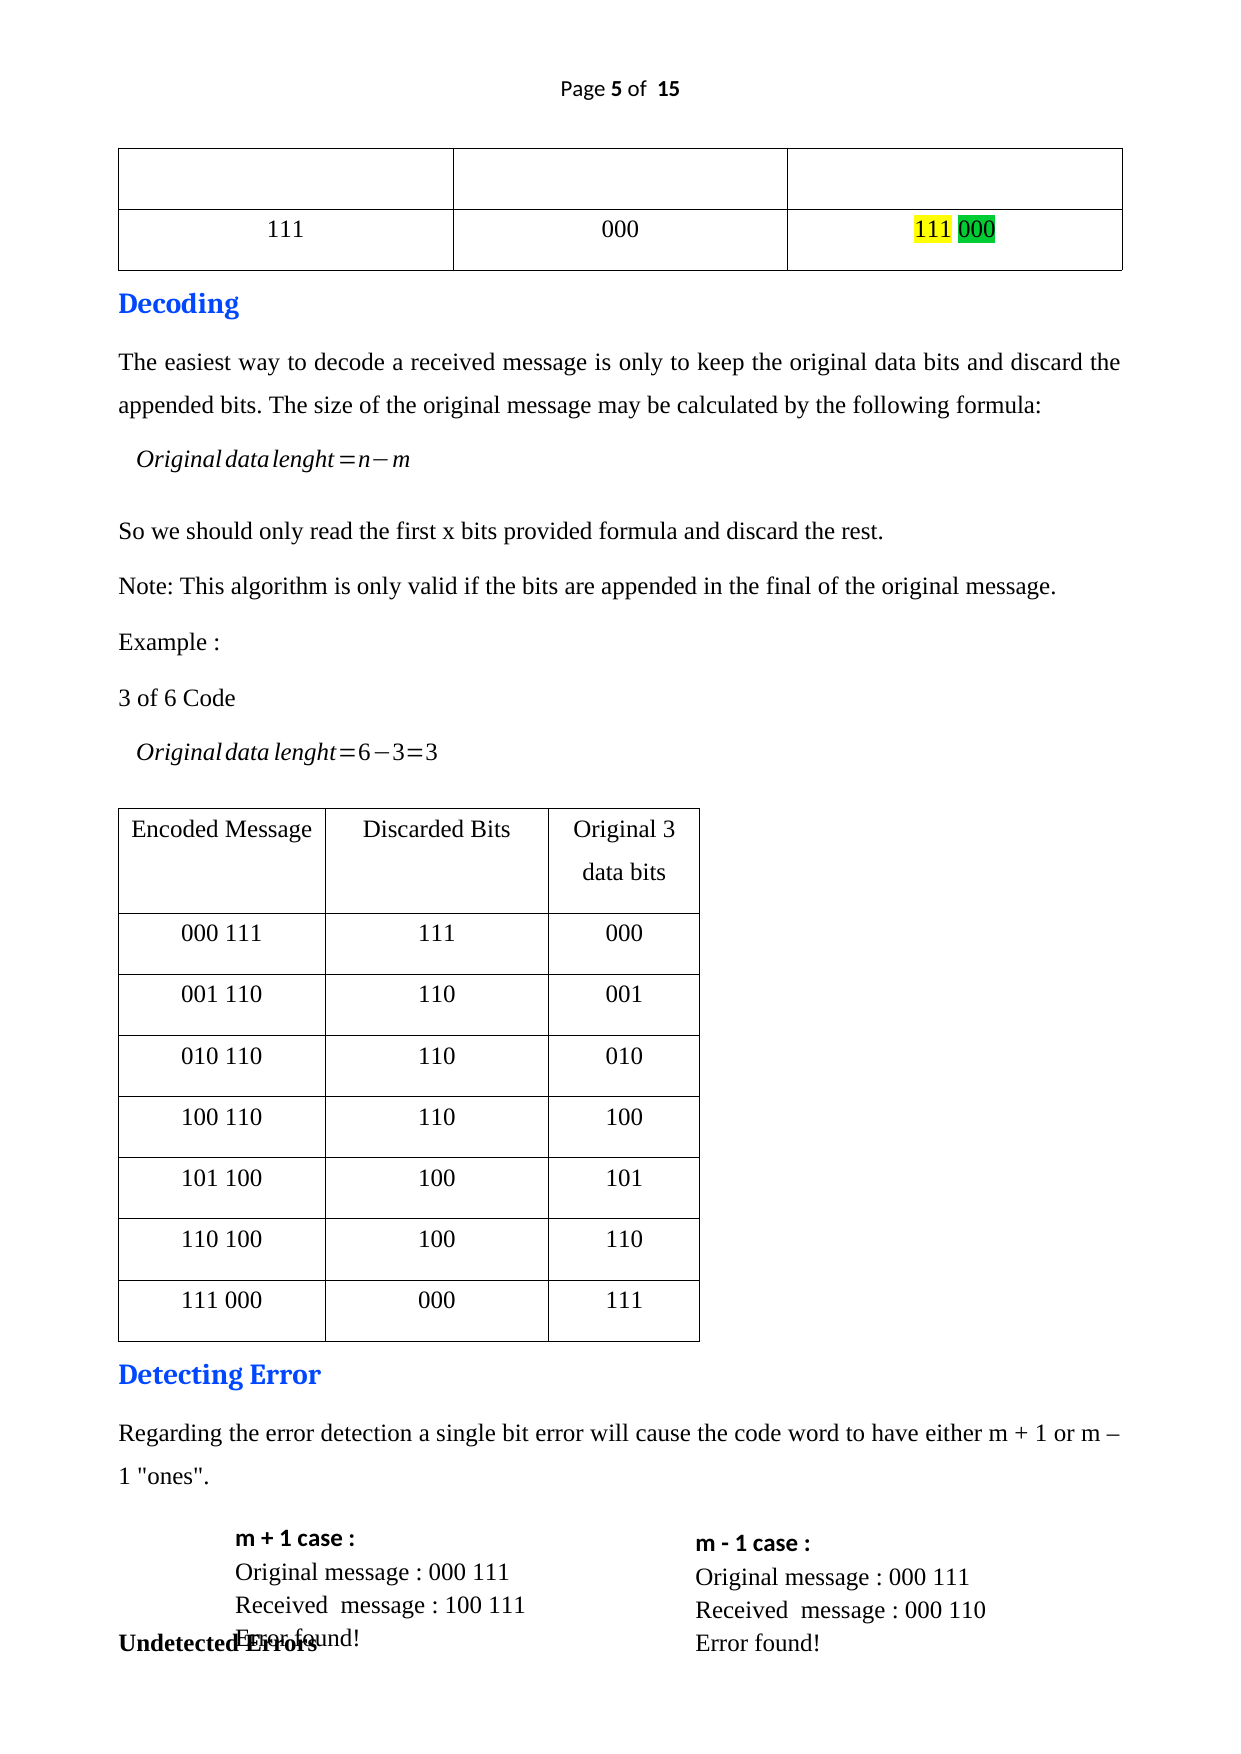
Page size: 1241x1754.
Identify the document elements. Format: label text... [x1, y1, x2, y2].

text The easiest way to decode a received message is only to keep the original data bits and discard the appended bits. The size of the original message may be calculated by the following formula: [118, 347, 1122, 419]
table_cell 111 000 [788, 210, 1122, 270]
table_cell 001 110 [119, 975, 325, 1035]
table_cell 111 [549, 1281, 699, 1341]
table_cell 000 [326, 1281, 548, 1341]
table_cell [788, 149, 1122, 209]
table_cell 100 [326, 1158, 548, 1218]
table_cell 000 [549, 914, 699, 974]
table_header Discarded Bits [326, 809, 548, 913]
table_cell 111 000 [119, 1281, 325, 1341]
table_cell 100 [326, 1219, 548, 1279]
text Example : [118, 627, 1122, 656]
text Note: This algorithm is only valid if the bits are appended in the final of the original message. [118, 571, 1122, 600]
text 3 of 6 Code [118, 683, 1122, 711]
table_cell 110 100 [119, 1219, 325, 1279]
table_cell [454, 149, 787, 209]
table_cell 110 [326, 1097, 548, 1157]
table_cell 110 [326, 1036, 548, 1096]
table_cell 001 [549, 975, 699, 1035]
table_cell 101 [549, 1158, 699, 1218]
table_cell 010 110 [119, 1036, 325, 1096]
table_cell [119, 149, 453, 209]
subtitle Decoding [118, 288, 1122, 321]
table_cell 000 111 [119, 914, 325, 974]
table_cell 100 [549, 1097, 699, 1157]
text So we should only read the first x bits provided formula and discard the rest. [118, 516, 1122, 544]
subtitle Detecting Error [118, 1358, 1122, 1392]
table_cell 000 [454, 210, 787, 270]
text Regarding the error detection a single bit error will cause the code word to have either m + 1 or m – 1 "ones". [118, 1418, 1122, 1489]
table_cell 111 [119, 210, 453, 270]
text Undetected Errors [118, 1628, 1122, 1656]
table_cell 010 [549, 1036, 699, 1096]
table_cell 100 110 [119, 1097, 325, 1157]
table_cell 110 [549, 1219, 699, 1279]
table_header Encoded Message [119, 809, 325, 913]
table_cell 101 100 [119, 1158, 325, 1218]
table_header Original 3 data bits [549, 809, 699, 913]
table_cell 110 [326, 975, 548, 1035]
table_cell 111 [326, 914, 548, 974]
